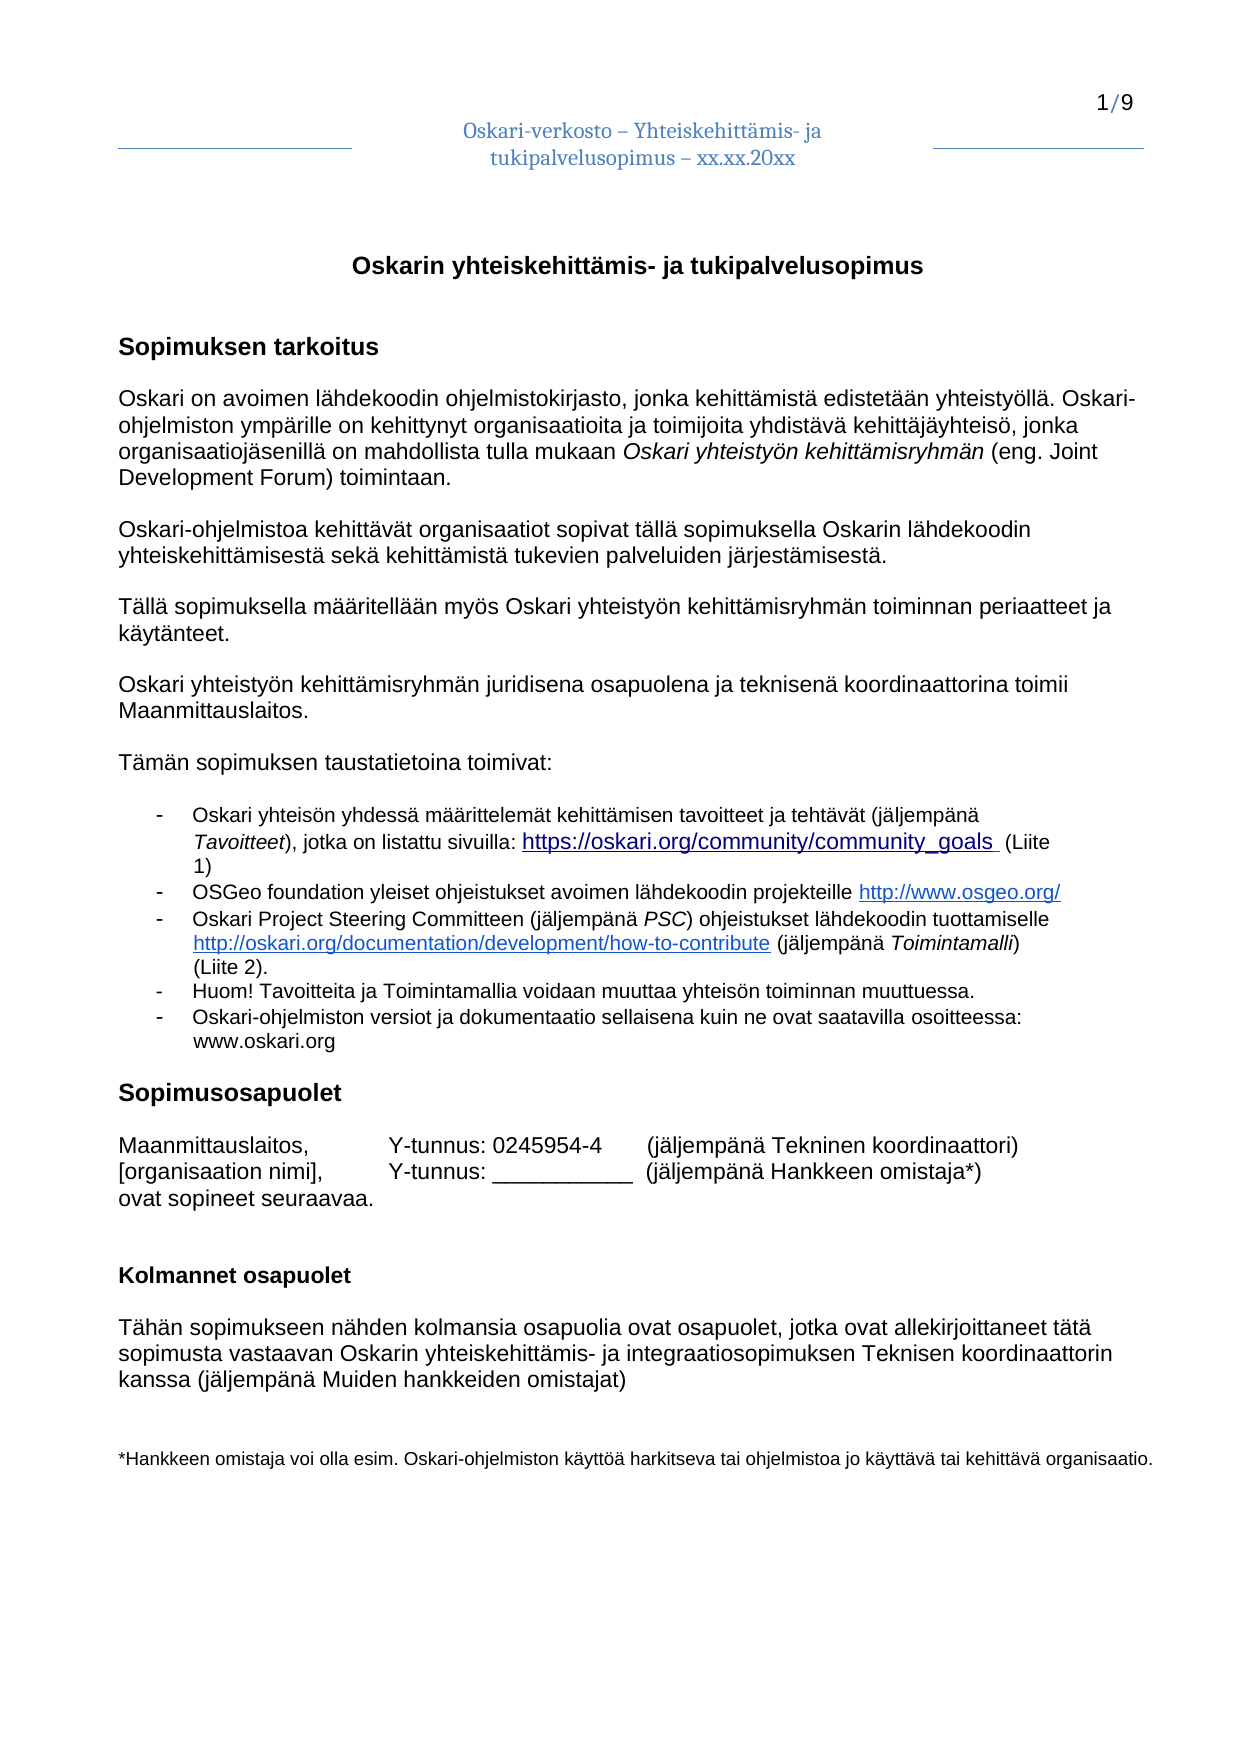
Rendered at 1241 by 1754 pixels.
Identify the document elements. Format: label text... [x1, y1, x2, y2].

text Maanmittauslaitos, Y-tunnus: 0245954-4 (jäljempänä Tekninen koordinaattori) [118, 1132, 1157, 1158]
text Tällä sopimuksella määritellään myös Oskari yhteistyön kehittämisryhmän toiminnan periaatteet ja käytänteet. [118, 593, 1157, 646]
text Oskari-ohjelmistoa kehittävät organisaatiot sopivat tällä sopimuksella Oskarin lähdekoodin yhteiskehittämisestä sekä kehittämistä tukevien palveluiden järjestämisestä. [118, 516, 1157, 568]
text Tämän sopimuksen taustatietoina toimivat: [118, 749, 1063, 775]
text [organisaation nimi], Y-tunnus: ___________ (jäljempänä Hankkeen omistaja*) [118, 1158, 1157, 1184]
text Oskari yhteistyön kehittämisryhmän juridisena osapuolena ja teknisenä koordinaattorina toimii Maanmittauslaitos. [118, 671, 1157, 724]
text Tähän sopimukseen nähden kolmansia osapuolia ovat osapuolet, jotka ovat allekirjoittaneet tätä sopimusta vastaavan Oskarin yhteiskehittämis- ja integraatiosopimuksen Teknisen koordinaattorin kanssa (jäljempänä Muiden hankkeiden omistajat) [118, 1313, 1157, 1419]
text *Hankkeen omistaja voi olla esim. Oskari-ohjelmiston käyttöä harkitseva tai ohjelmistoa jo käyttävä tai kehittävä organisaatio. [118, 1448, 1157, 1469]
list OSGeo foundation yleiset ohjeistukset avoimen lähdekoodin projekteille http://www.osgeo.org/ [156, 878, 1063, 904]
list Oskari yhteisön yhdessä määrittelemät kehittämisen tavoitteet ja tehtävät (jäljempänä Tavoitteet), jotka on listattu sivuilla: https://oskari.org/community/community_goals (Liite 1) [156, 801, 1063, 878]
text ovat sopineet seuraavaa. [118, 1184, 1157, 1237]
list Oskari Project Steering Committeen (jäljempänä PSC) ohjeistukset lähdekoodin tuottamiselle http://oskari.org/documentation/development/how-to-contribute (jäljempänä Toimintamalli) (Liite 2). [156, 904, 1063, 979]
list Huom! Tavoitteita ja Toimintamallia voidaan muuttaa yhteisön toiminnan muuttuessa. [156, 979, 1063, 1003]
list Oskari-ohjelmiston versiot ja dokumentaatio sellaisena kuin ne ovat saatavilla osoitteessa: www.oskari.org [156, 1003, 1063, 1053]
text Oskari on avoimen lähdekoodin ohjelmistokirjasto, jonka kehittämistä edistetään yhteistyöllä. Oskari-ohjelmiston ympärille on kehittynyt organisaatioita ja toimijoita yhdistävä kehittäjäyhteisö, jonka organisaatiojäsenillä on mahdollista tulla mukaan Oskari yhteistyön kehittämisryhmän (eng. Joint Development Forum) toimintaan. [118, 385, 1157, 491]
title Oskarin yhteiskehittämis- ja tukipalvelusopimus [118, 251, 1157, 280]
title Sopimusosapuolet [118, 1078, 1157, 1107]
title Kolmannet osapuolet [118, 1262, 1157, 1288]
text Sopimuksen tarkoitus [118, 331, 1157, 360]
